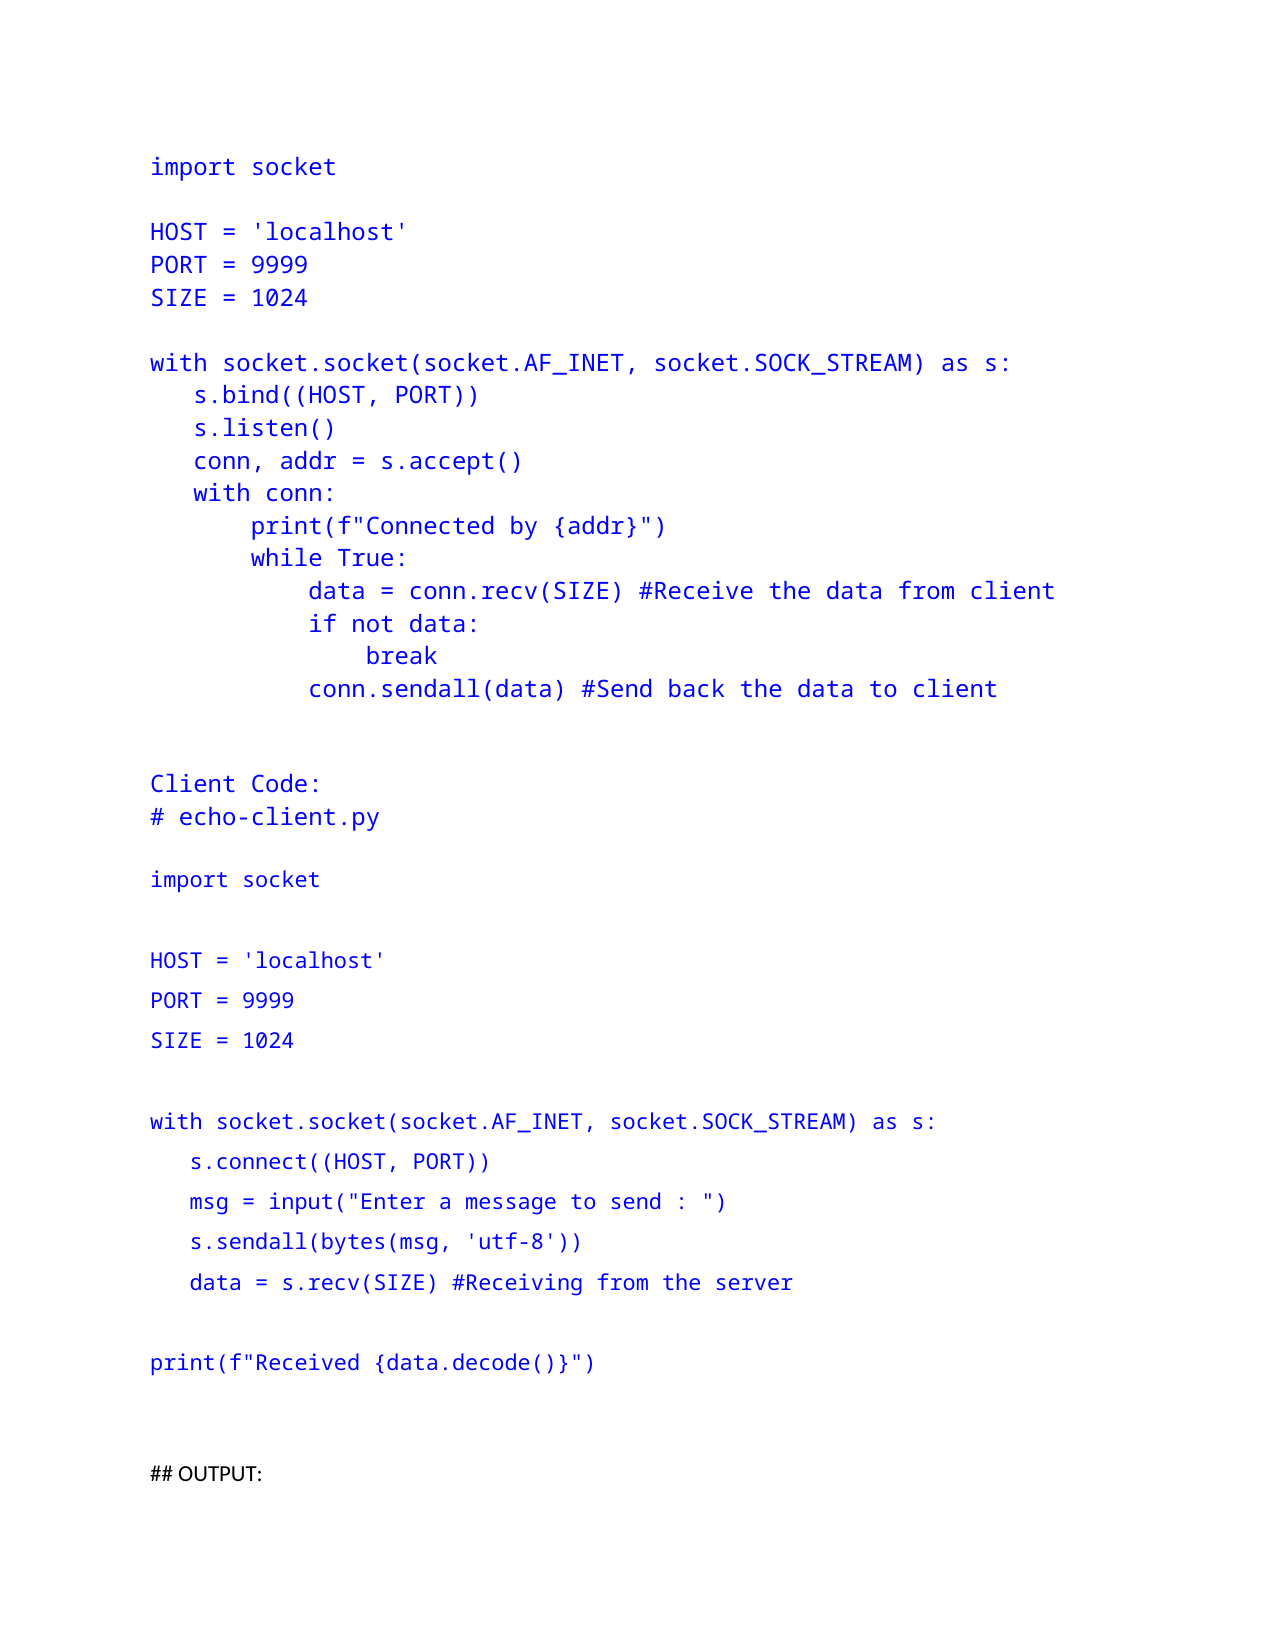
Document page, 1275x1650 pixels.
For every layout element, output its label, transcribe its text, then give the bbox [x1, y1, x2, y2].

text with socket.socket(socket.AF_INET, socket.SOCK_STREAM) as s: [150, 1106, 1125, 1136]
text print(f"Received {data.decode()}") [150, 1347, 1125, 1377]
text # echo-client.py [150, 799, 1125, 832]
text s.sendall(bytes(msg, 'utf-8')) [150, 1226, 1125, 1256]
text break [150, 639, 1125, 672]
text SIZE = 1024 [150, 1025, 1125, 1055]
text import socket [150, 864, 1125, 894]
text import socket [150, 150, 1125, 183]
text with socket.socket(socket.AF_INET, socket.SOCK_STREAM) as s: [150, 346, 1125, 378]
text data = conn.recv(SIZE) #Receive the data from client [150, 574, 1125, 606]
text HOST = 'localhost' [150, 945, 1125, 975]
text s.bind((HOST, PORT)) [150, 378, 1125, 411]
text if not data: [150, 606, 1125, 639]
text HOST = 'localhost' [150, 215, 1125, 248]
text data = s.recv(SIZE) #Receiving from the server [150, 1267, 1125, 1296]
text Client Code: [150, 767, 1125, 799]
text msg = input("Enter a message to send : ") [150, 1186, 1125, 1216]
text conn.sendall(data) #Send back the data to client [150, 672, 1125, 704]
text print(f"Connected by {addr}") [150, 509, 1125, 541]
text ## OUTPUT: [150, 1459, 1125, 1487]
text PORT = 9999 [150, 248, 1125, 280]
text while True: [150, 541, 1125, 574]
text with conn: [150, 476, 1125, 509]
text s.connect((HOST, PORT)) [150, 1146, 1125, 1176]
text conn, addr = s.accept() [150, 443, 1125, 476]
text s.listen() [150, 411, 1125, 443]
text PORT = 9999 [150, 985, 1125, 1015]
text SIZE = 1024 [150, 280, 1125, 313]
